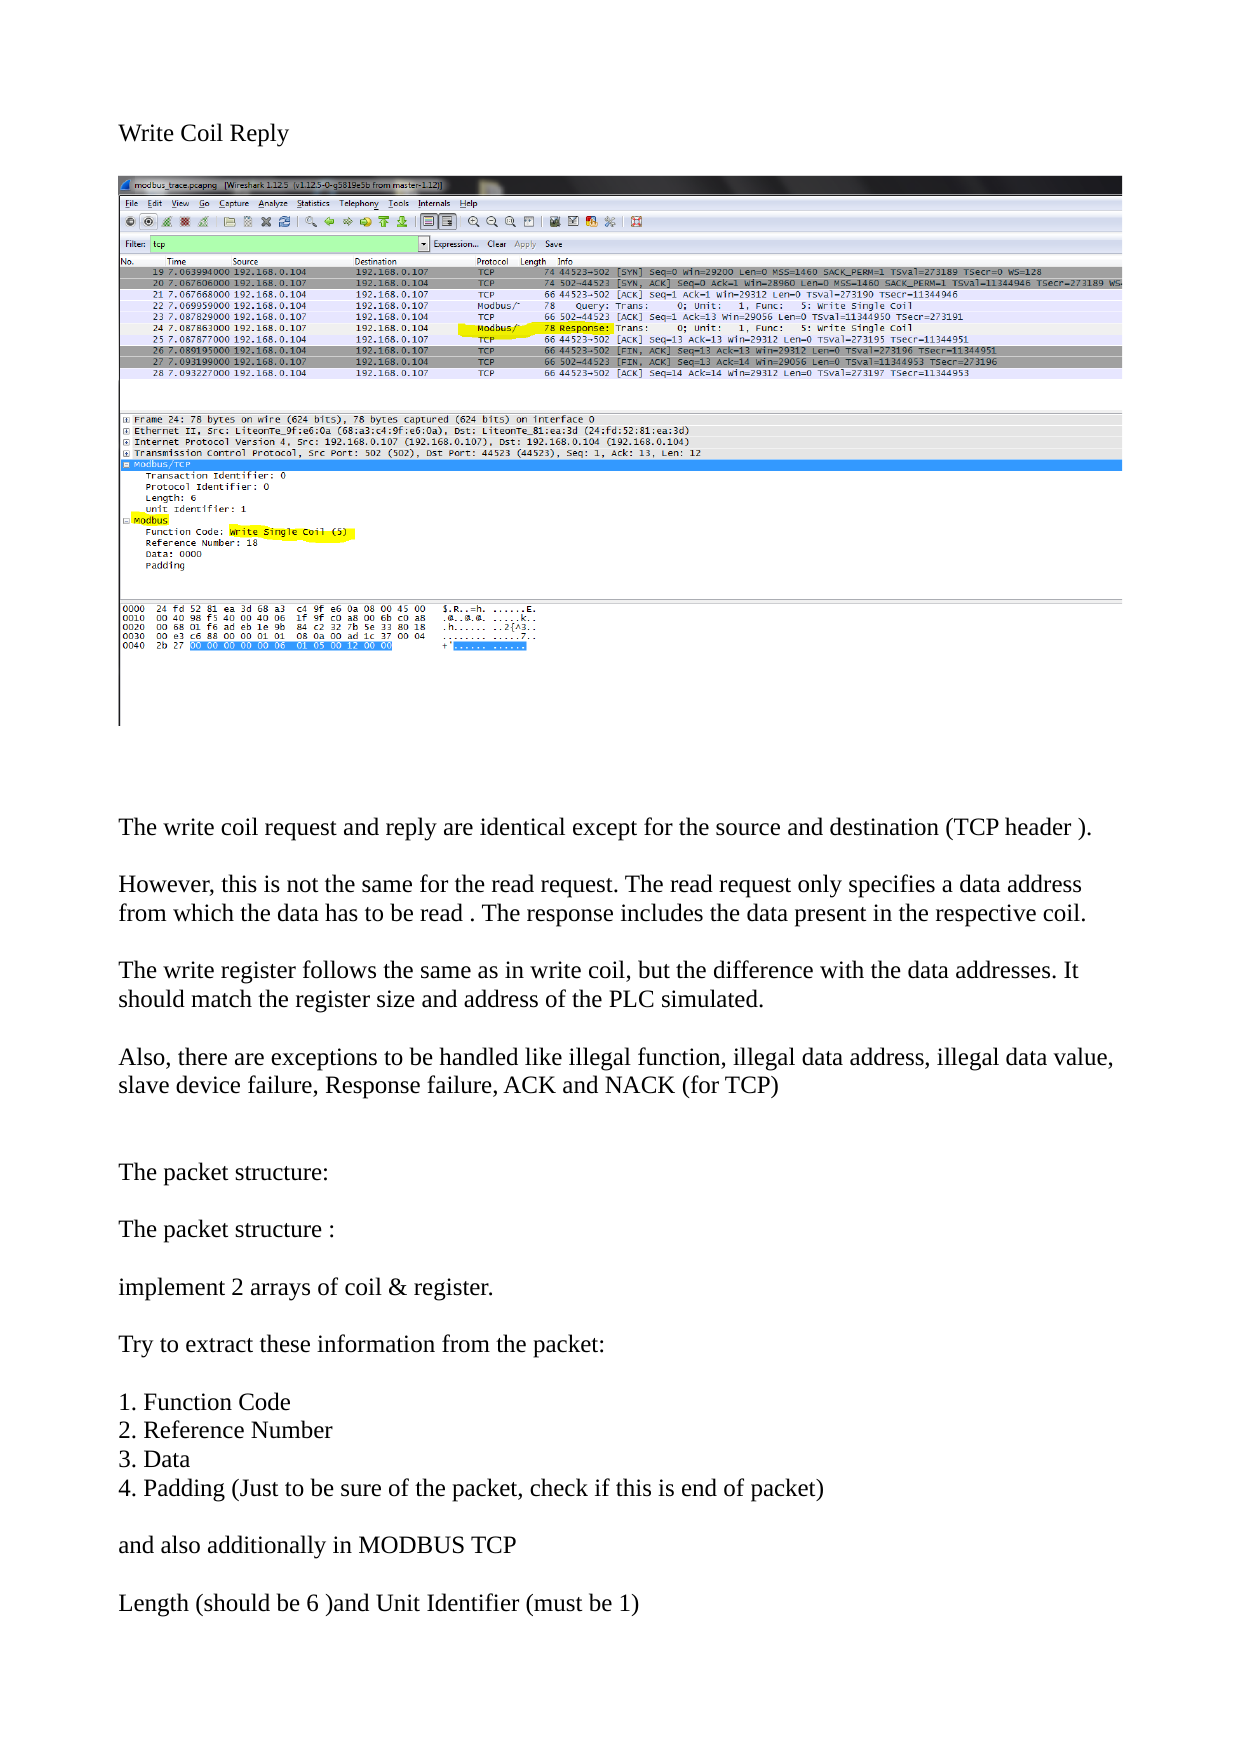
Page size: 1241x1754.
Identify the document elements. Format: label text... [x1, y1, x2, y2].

text The packet structure: [118, 1157, 1122, 1186]
text The write register follows the same as in write coil, but the difference with the data addresses. It should match the register size and address of the PLC simulated. [118, 956, 1122, 1013]
text The packet structure : [118, 1214, 1122, 1243]
text Length (should be 6 )and Unit Identifier (must be 1) [118, 1588, 1122, 1617]
text 3. Data [118, 1444, 1122, 1473]
text implement 2 arrays of coil & register. [118, 1272, 1122, 1301]
text The write coil request and reply are identical except for the source and destination (TCP header ). [118, 812, 1122, 841]
text Write Coil Reply [118, 118, 1122, 147]
text 4. Padding (Just to be sure of the packet, check if this is end of packet) [118, 1473, 1122, 1502]
text Also, there are exceptions to be handled like illegal function, illegal data address, illegal data value, slave device failure, Response failure, ACK and NACK (for TCP) [118, 1042, 1122, 1099]
text 2. Reference Number [118, 1416, 1122, 1444]
text and also additionally in MODBUS TCP [118, 1531, 1122, 1559]
text Try to extract these information from the packet: [118, 1329, 1122, 1358]
text However, this is not the same for the read request. The read request only specifies a data address from which the data has to be read . The response includes the data present in the respective coil. [118, 869, 1122, 927]
picture [118, 175, 1123, 726]
text 1. Function Code [118, 1387, 1122, 1416]
